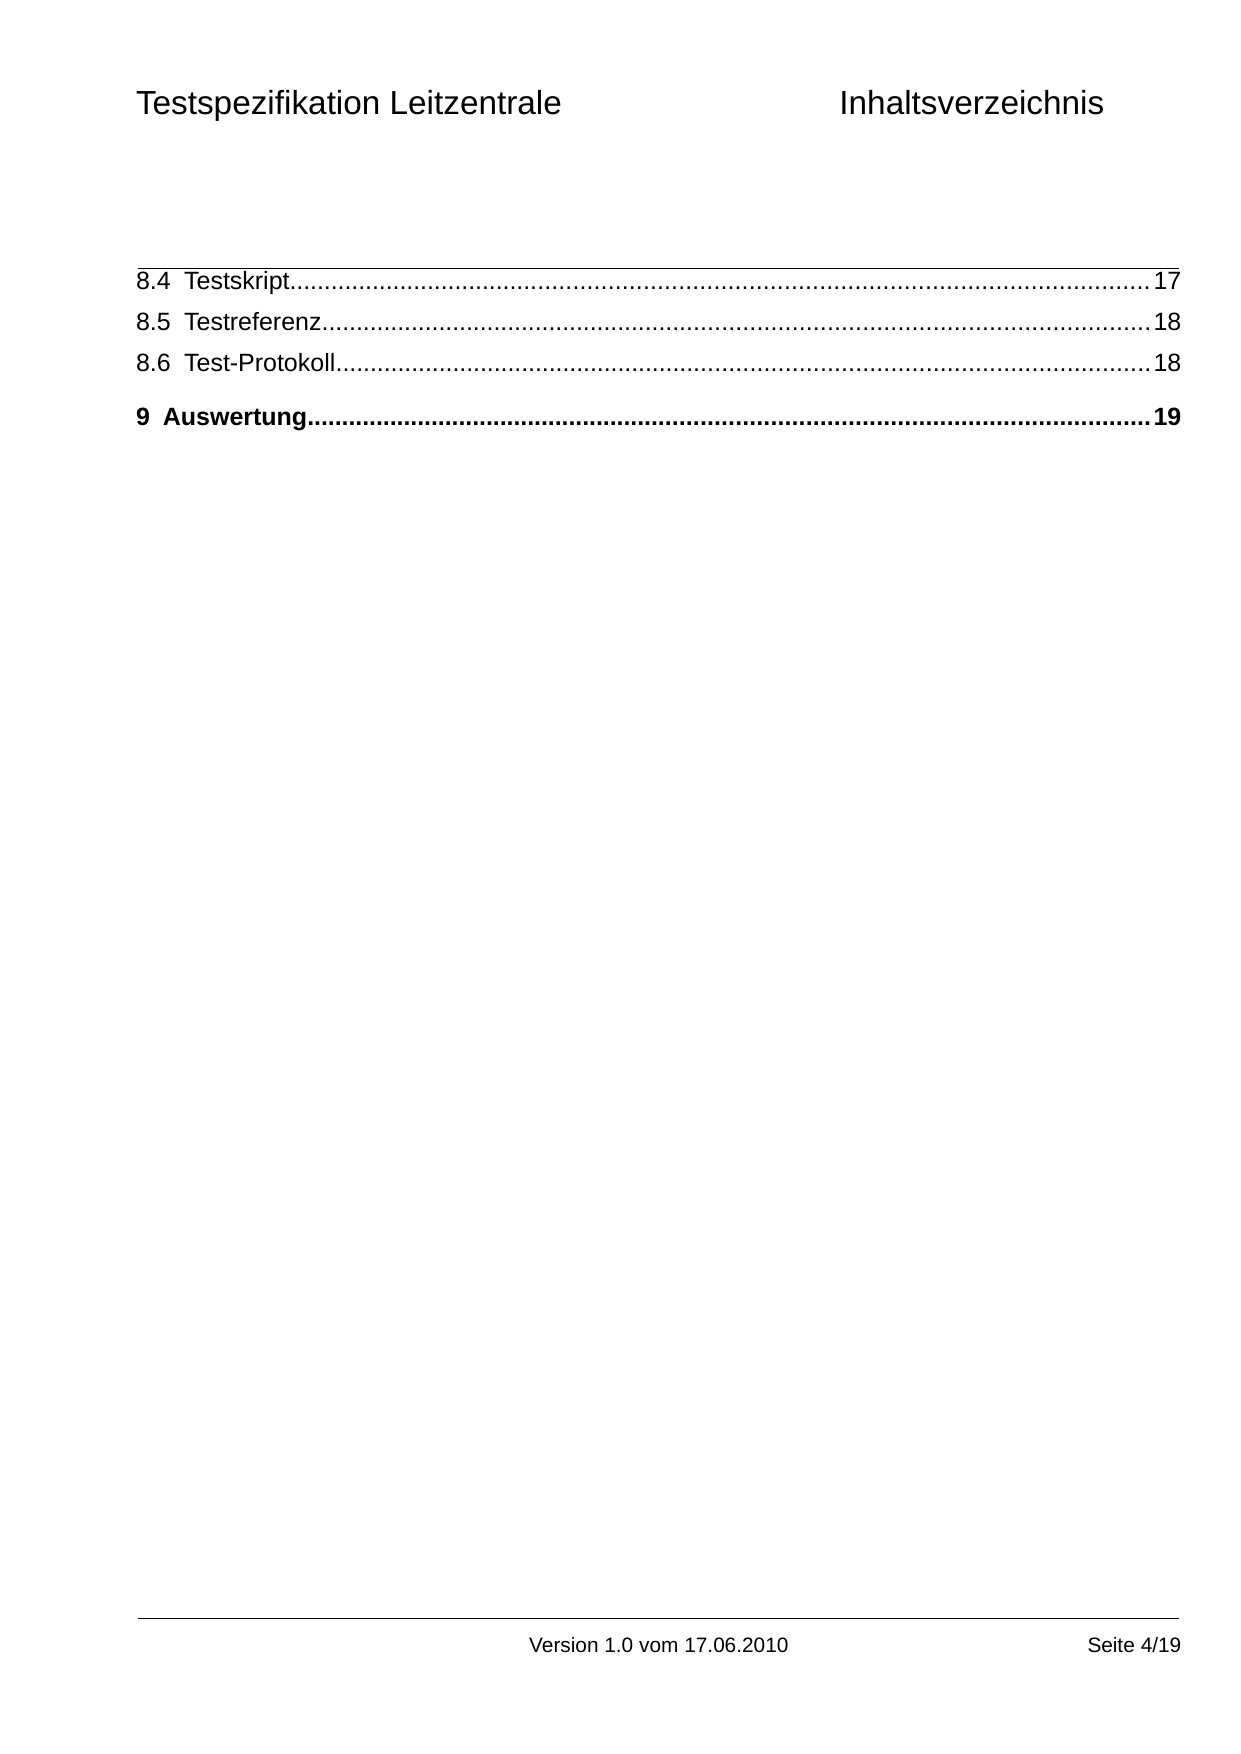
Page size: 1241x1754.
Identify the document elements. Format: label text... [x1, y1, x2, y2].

text 8.6 Test-Protokoll 18 [136, 348, 1181, 377]
text 8.5 Testreferenz 18 [136, 307, 1181, 336]
text 8.4 Testskript 17 [272, 289, 1181, 294]
text 9 Auswertung 19 [136, 402, 1181, 431]
text 8.4 Testskript 17 [136, 289, 270, 294]
